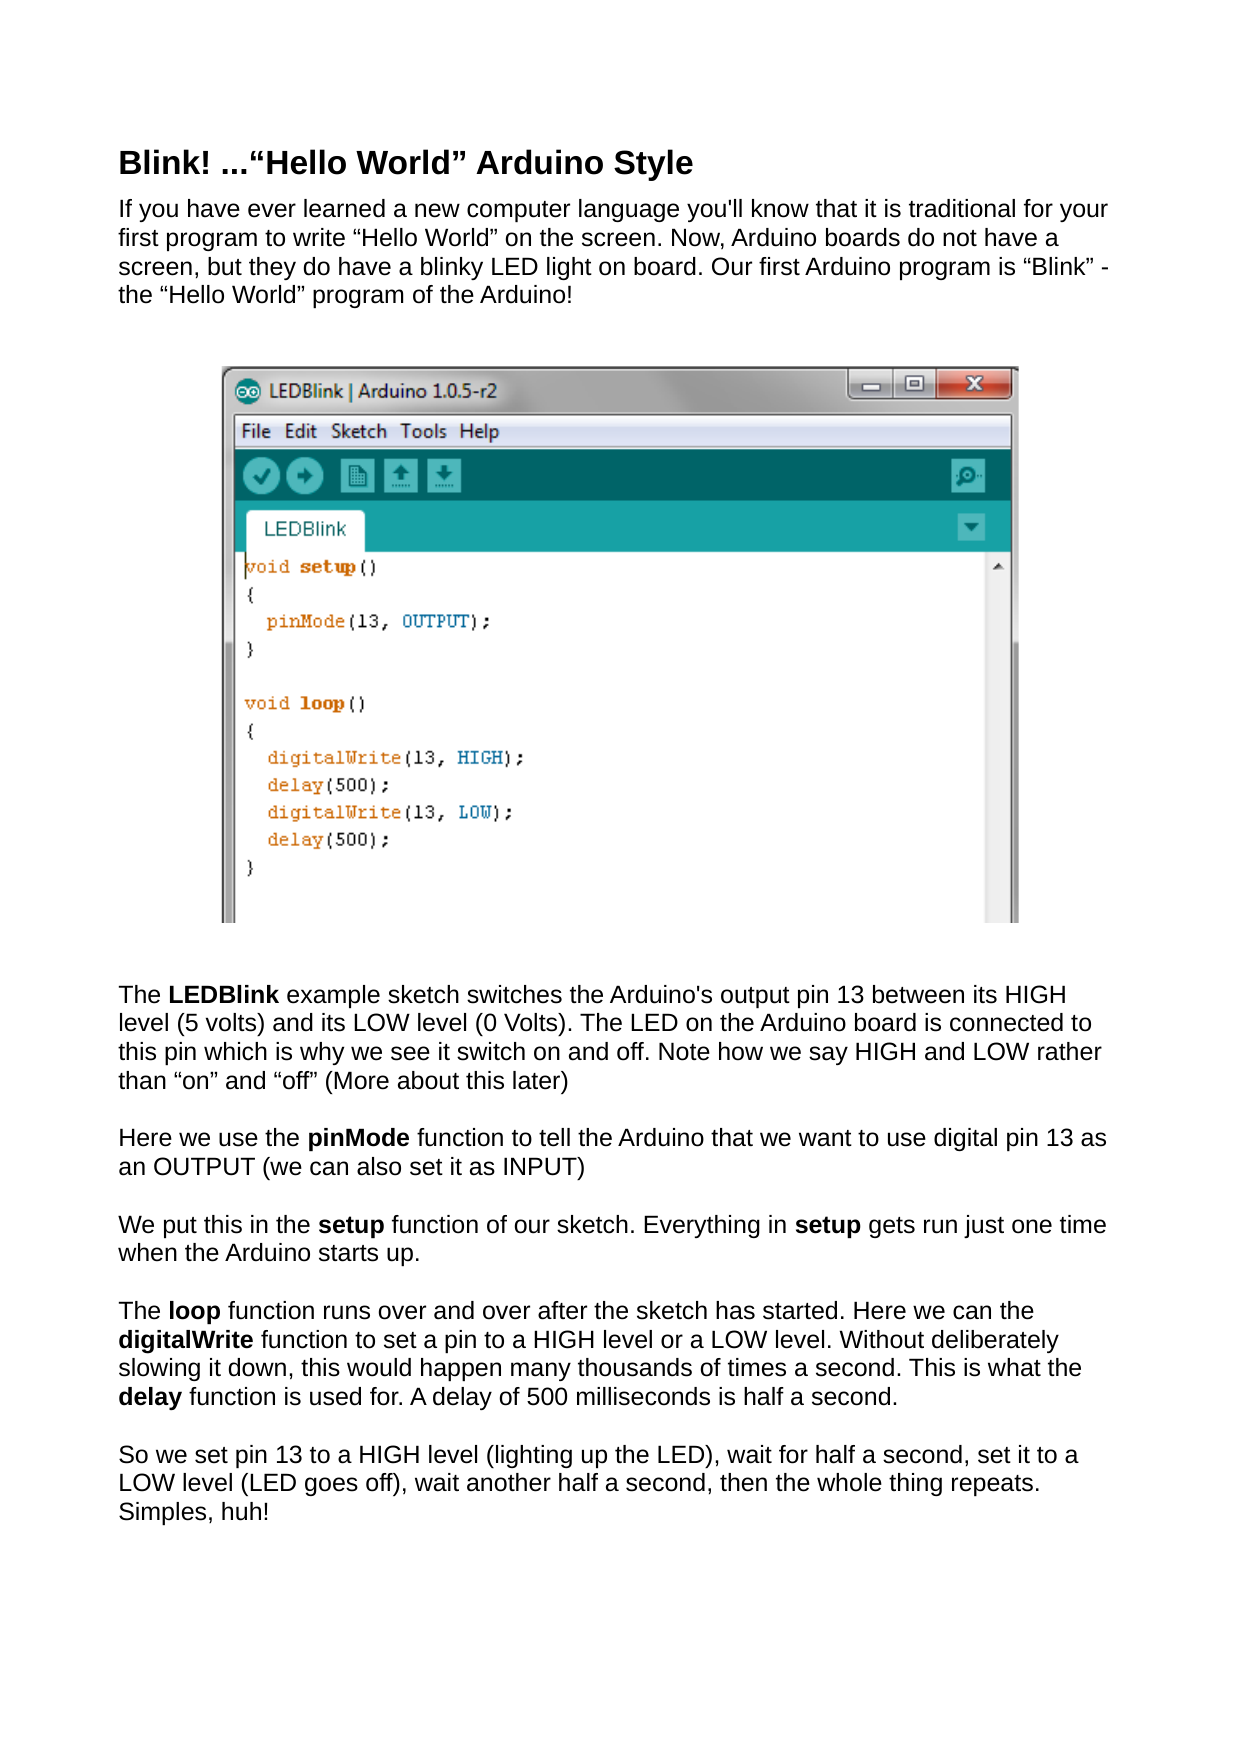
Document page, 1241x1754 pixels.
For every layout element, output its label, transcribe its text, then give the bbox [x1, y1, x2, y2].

subtitle Blink! ...“Hello World” Arduino Style [118, 143, 1122, 182]
text We put this in the setup function of our sketch. Everything in setup gets run just one time when the Arduino starts up. [118, 1210, 1122, 1267]
text Here we use the pinMode function to tell the Arduino that we want to use digital pin 13 as an OUTPUT (we can also set it as INPUT) [118, 1123, 1122, 1181]
text So we set pin 13 to a HIGH level (lighting up the LED), wait for half a second, set it to a LOW level (LED goes off), wait another half a second, then the whole thing repeats. Simples, huh! [118, 1440, 1122, 1526]
text The LEDBlink example sketch switches the Arduino's output pin 13 between its HIGH level (5 volts) and its LOW level (0 Volts). The LED on the Arduino board is connected to this pin which is why we see it switch on and off. Note how we say HIGH and LOW rather than “on” and “off” (More about this later) [118, 980, 1122, 1095]
text The loop function runs over and over after the sketch has started. Here we can the digitalWrite function to set a pin to a HIGH level or a LOW level. Without deliberately slowing it down, this would happen many thousands of times a second. This is what the delay function is used for. A delay of 500 milliseconds is half a second. [118, 1296, 1122, 1411]
text If you have ever learned a new computer language you'll know that it is traditional for your first program to write “Hello World” on the screen. Now, Arduino boards do not have a screen, but they do have a blinky LED light on board. Our first Arduino program is “Blink” - the “Hello World” program of the Arduino! [118, 194, 1122, 309]
